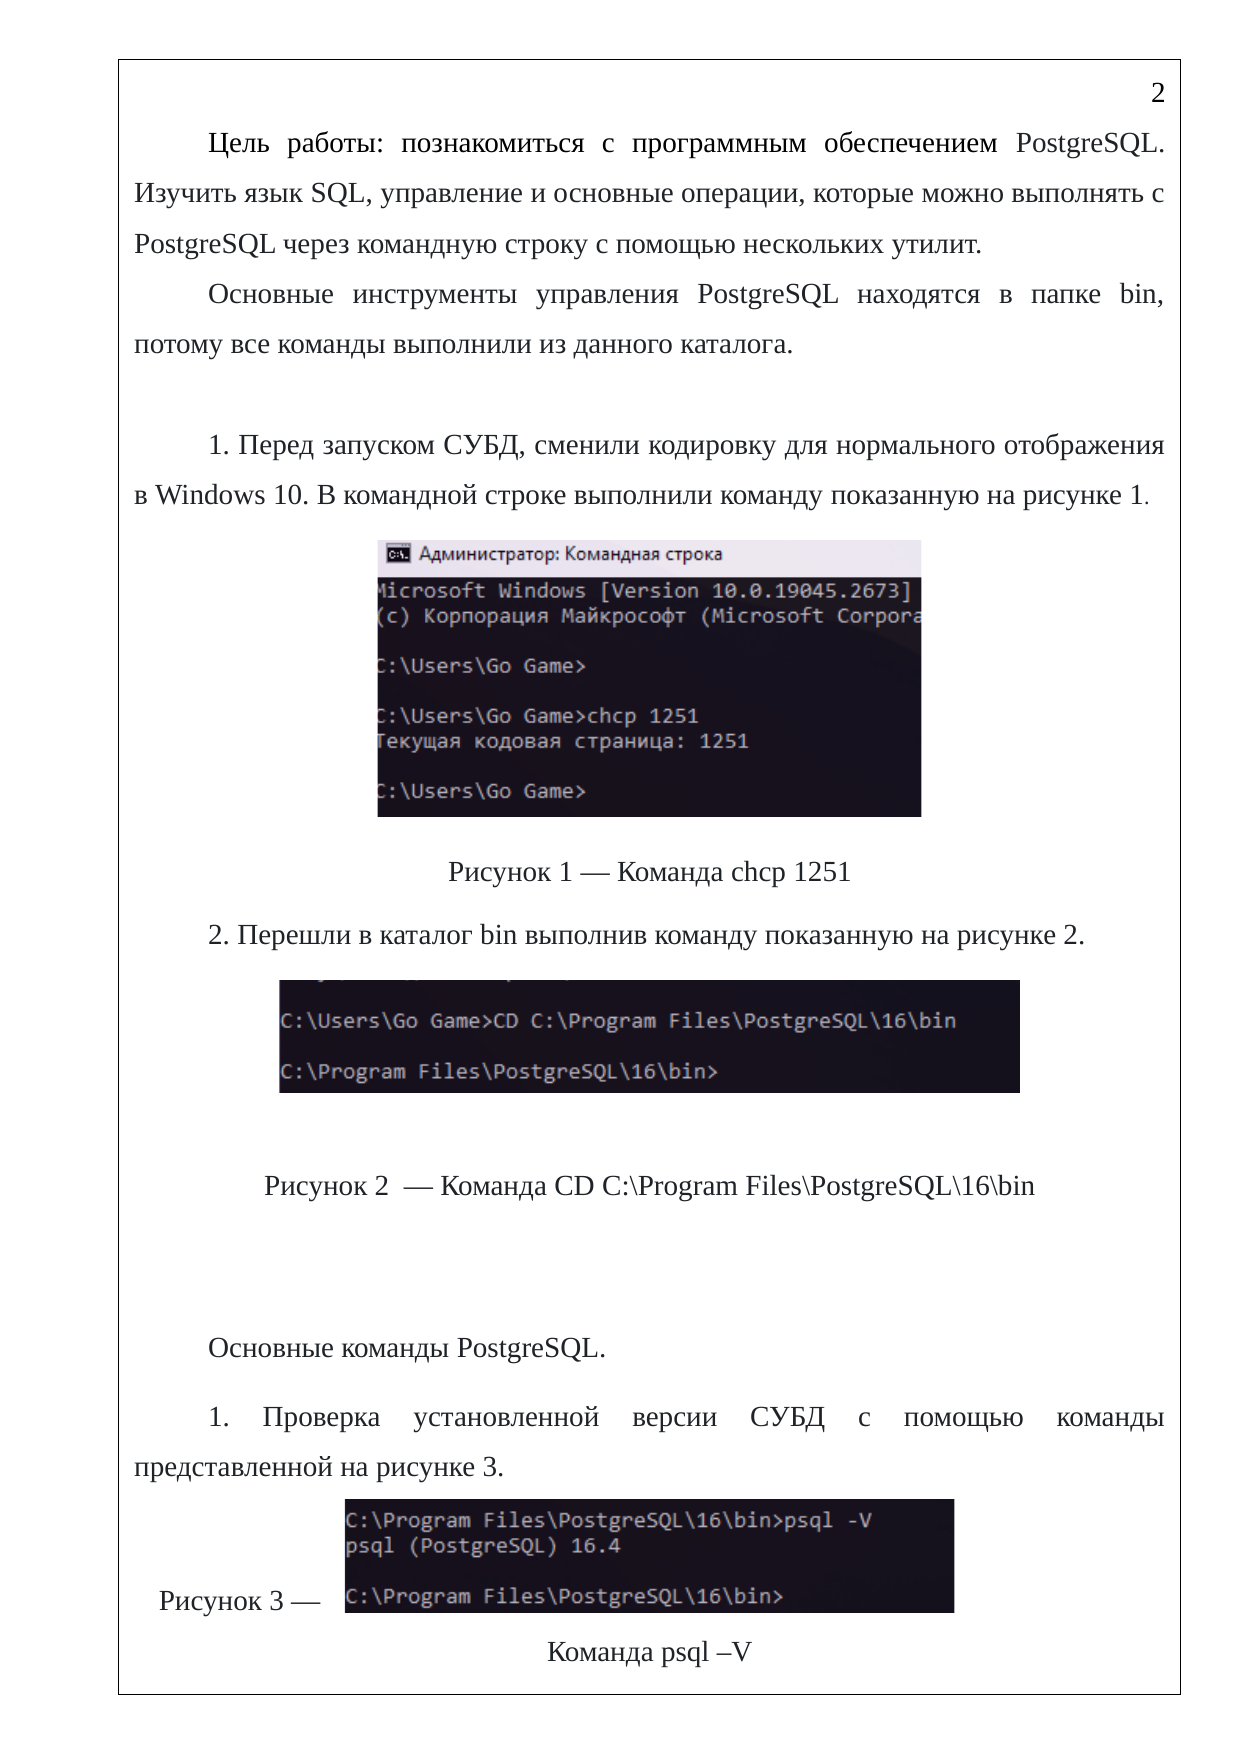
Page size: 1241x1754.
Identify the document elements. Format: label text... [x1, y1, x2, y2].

text 2 [134, 75, 1165, 108]
text 1. Проверка установленной версии СУБД с помощью команды представленной на рисунке 3. [134, 1399, 1165, 1483]
text 2. Перешли в каталог bin выполнив команду показанную на рисунке 2. [134, 917, 1165, 951]
text Основные инструменты управления PostgreSQL находятся в папке bin, потому все команды выполнили из данного каталога. [134, 276, 1165, 360]
text Рисунок 3 — Команда psql –V [134, 1583, 1165, 1667]
picture [279, 980, 1020, 1093]
text 1. Перед запуском СУБД, сменили кодировку для нормального отображения в Windows 10. В командной строке выполнили команду показанную на рисунке 1. [134, 427, 1165, 511]
text Рисунок 2 — Команда CD C:\Program Files\PostgreSQL\16\bin [134, 1168, 1165, 1202]
picture [344, 1499, 955, 1613]
text Основные команды PostgreSQL. [134, 1326, 1165, 1366]
text Рисунок 1 — Команда chcp 1251 [134, 854, 1165, 888]
text Цель работы: познакомиться с программным обеспечением PostgreSQL. Изучить язык SQL, управление и основные операции, которые можно выполнять с PostgreSQL через командную строку с помощью нескольких утилит. [134, 125, 1165, 259]
picture [377, 540, 922, 817]
